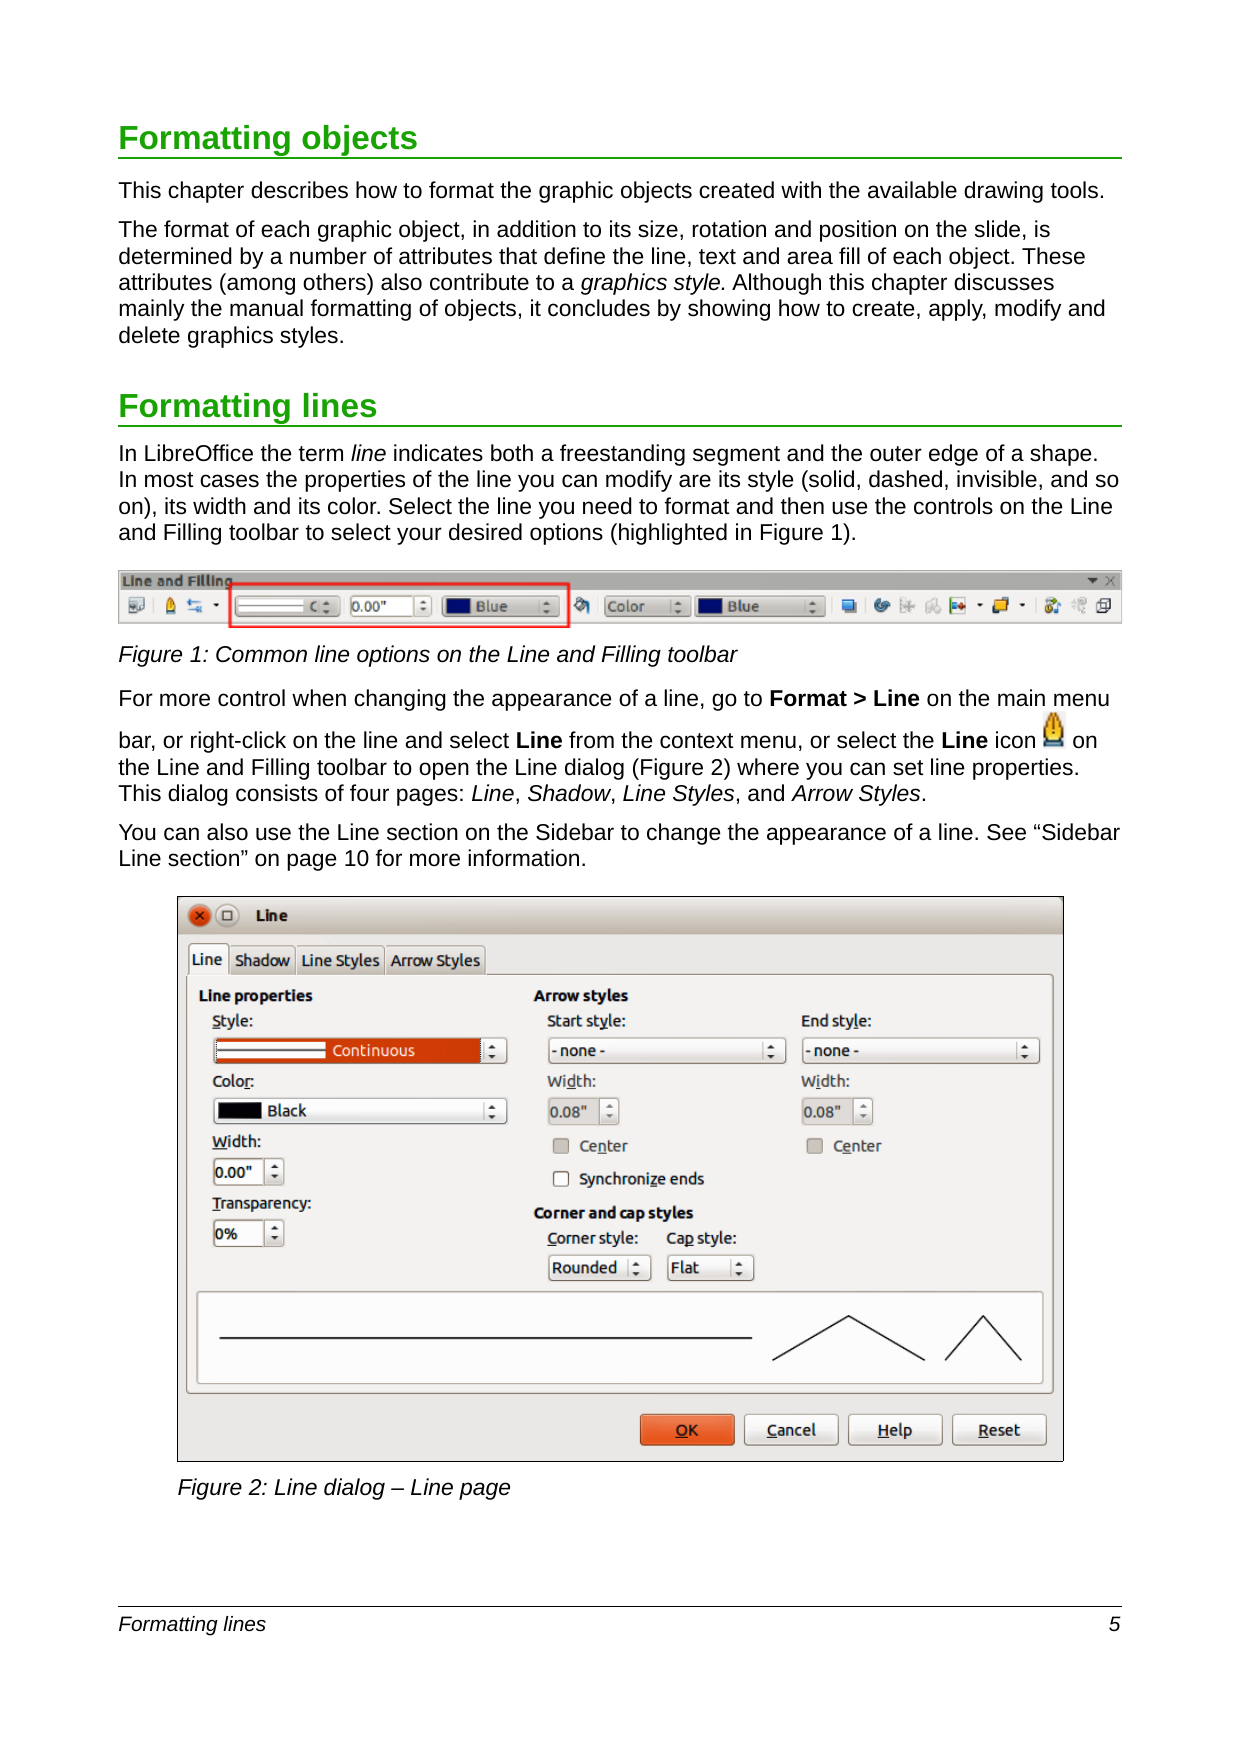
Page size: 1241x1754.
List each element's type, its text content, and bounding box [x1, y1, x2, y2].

picture [1042, 711, 1066, 749]
text For more control when changing the appearance of a line, go to Format > Line on the main menu bar, or right-click on the line and select Line from the context menu, or select the Line icon on the Line and Filling toolbar to open the Line dialog (Figure 2) where you can set line properties. This dialog consists of four pages: Line, Shadow, Line Styles, and Arrow Styles. [118, 685, 1122, 806]
text This chapter describes how to format the graphic objects created with the available drawing tools. [118, 177, 1122, 204]
picture [118, 570, 1123, 628]
text Figure 2: Line dialog – Line page [177, 1473, 1063, 1500]
text The format of each graphic object, in addition to its size, rotation and position on the slide, is determined by a number of attributes that define the line, text and area fill of each object. These attributes (among others) also contribute to a graphics style. Although this chapter discusses mainly the manual formatting of objects, it concludes by showing how to create, apply, modify and delete graphics styles. [118, 216, 1122, 348]
subtitle Formatting objects [118, 118, 1122, 157]
subtitle Formatting lines [118, 387, 1122, 425]
text You can also use the Line section on the Sidebar to change the appearance of a line. See “Sidebar Line section” on page 11 for more information. [118, 819, 1122, 871]
picture [178, 897, 1063, 1461]
text Figure 1: Common line options on the Line and Filling toolbar [118, 641, 1122, 667]
text In LibreOffice the term line indicates both a freestanding segment and the outer edge of a shape. In most cases the properties of the line you can modify are its style (solid, dashed, invisible, and so on), its width and its color. Select the line you need to format and then use the controls on the Line and Filling toolbar to select your desired options (highlighted in Figure 1). [118, 440, 1122, 546]
